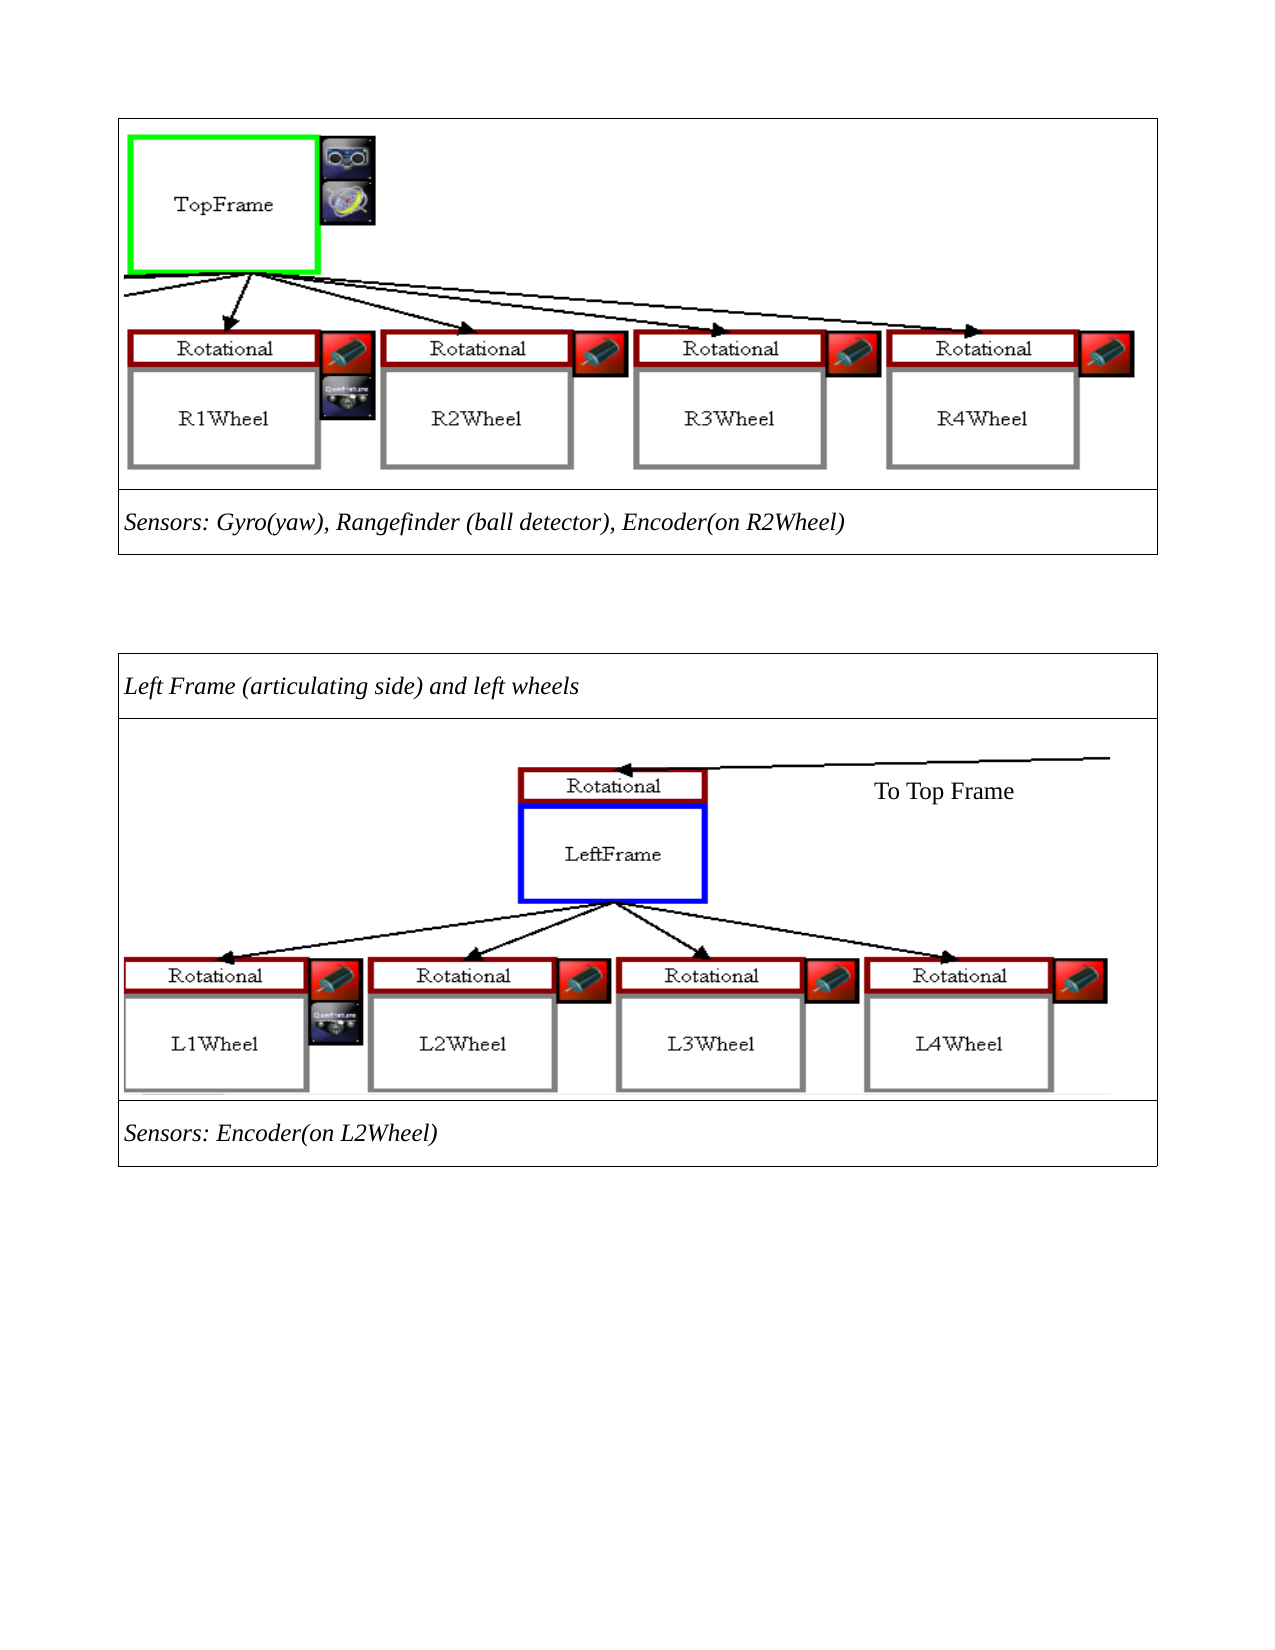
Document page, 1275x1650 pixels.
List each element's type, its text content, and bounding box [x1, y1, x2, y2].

table_cell [119, 119, 1157, 489]
picture [123, 123, 1141, 484]
table_cell Sensors: Gyro(yaw), Rangefinder (ball detector), Encoder(on R2Wheel) [119, 490, 1157, 554]
picture [123, 723, 1110, 1095]
table_cell Sensors: Encoder(on L2Wheel) [119, 1101, 1157, 1166]
table_header Left Frame (articulating side) and left wheels [119, 654, 1157, 718]
table_cell [119, 719, 1157, 1100]
